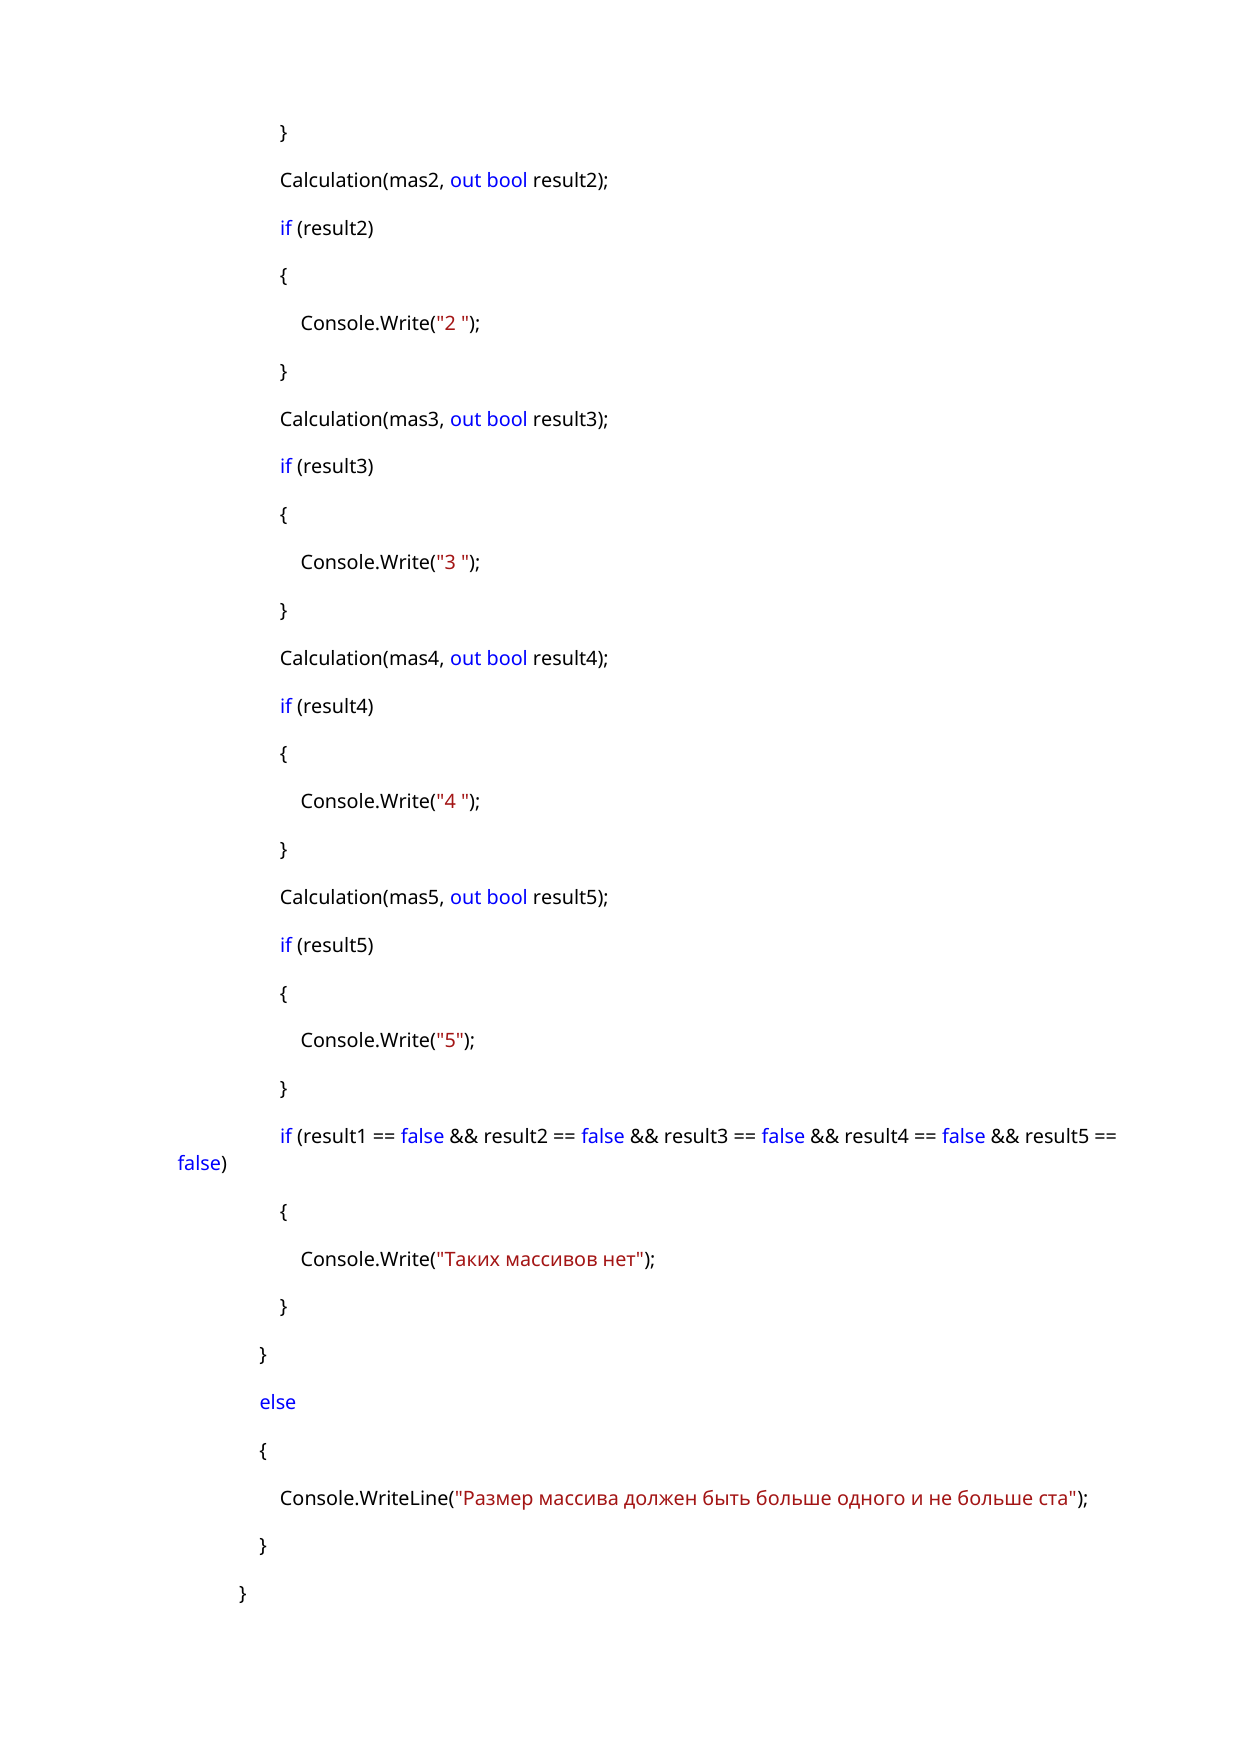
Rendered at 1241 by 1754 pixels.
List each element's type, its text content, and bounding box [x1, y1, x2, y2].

text { [177, 1197, 1152, 1224]
text Console.Write("5"); [177, 1027, 1152, 1053]
text } [177, 596, 1152, 623]
text Console.Write("4 "); [177, 787, 1152, 814]
text } [177, 1293, 1152, 1319]
text if (result2) [177, 214, 1152, 241]
text Calculation(mas4, out bool result4); [177, 644, 1152, 671]
text { [177, 262, 1152, 288]
text Calculation(mas2, out bool result2); [177, 166, 1152, 193]
text Console.Write("2 "); [177, 309, 1152, 336]
text if (result5) [177, 931, 1152, 958]
text } [177, 1340, 1152, 1367]
text Calculation(mas5, out bool result5); [177, 883, 1152, 910]
text if (result3) [177, 453, 1152, 480]
text Console.WriteLine("Размер массива должен быть больше одного и не больше ста"); [177, 1484, 1152, 1511]
text Console.Write("3 "); [177, 548, 1152, 575]
text { [177, 740, 1152, 767]
text } [177, 1532, 1152, 1559]
text if (result1 == false && result2 == false && result3 == false && result4 == false && result5 == false) [177, 1122, 1152, 1176]
text Console.Write("Таких массивов нет"); [177, 1245, 1152, 1272]
text { [177, 979, 1152, 1006]
text { [177, 1436, 1152, 1463]
text else [177, 1388, 1152, 1415]
text } [177, 118, 1152, 145]
text { [177, 501, 1152, 528]
text } [177, 835, 1152, 862]
text } [177, 1074, 1152, 1101]
text } [177, 357, 1152, 384]
text } [177, 1579, 1152, 1606]
text if (result4) [177, 692, 1152, 719]
text Calculation(mas3, out bool result3); [177, 405, 1152, 432]
